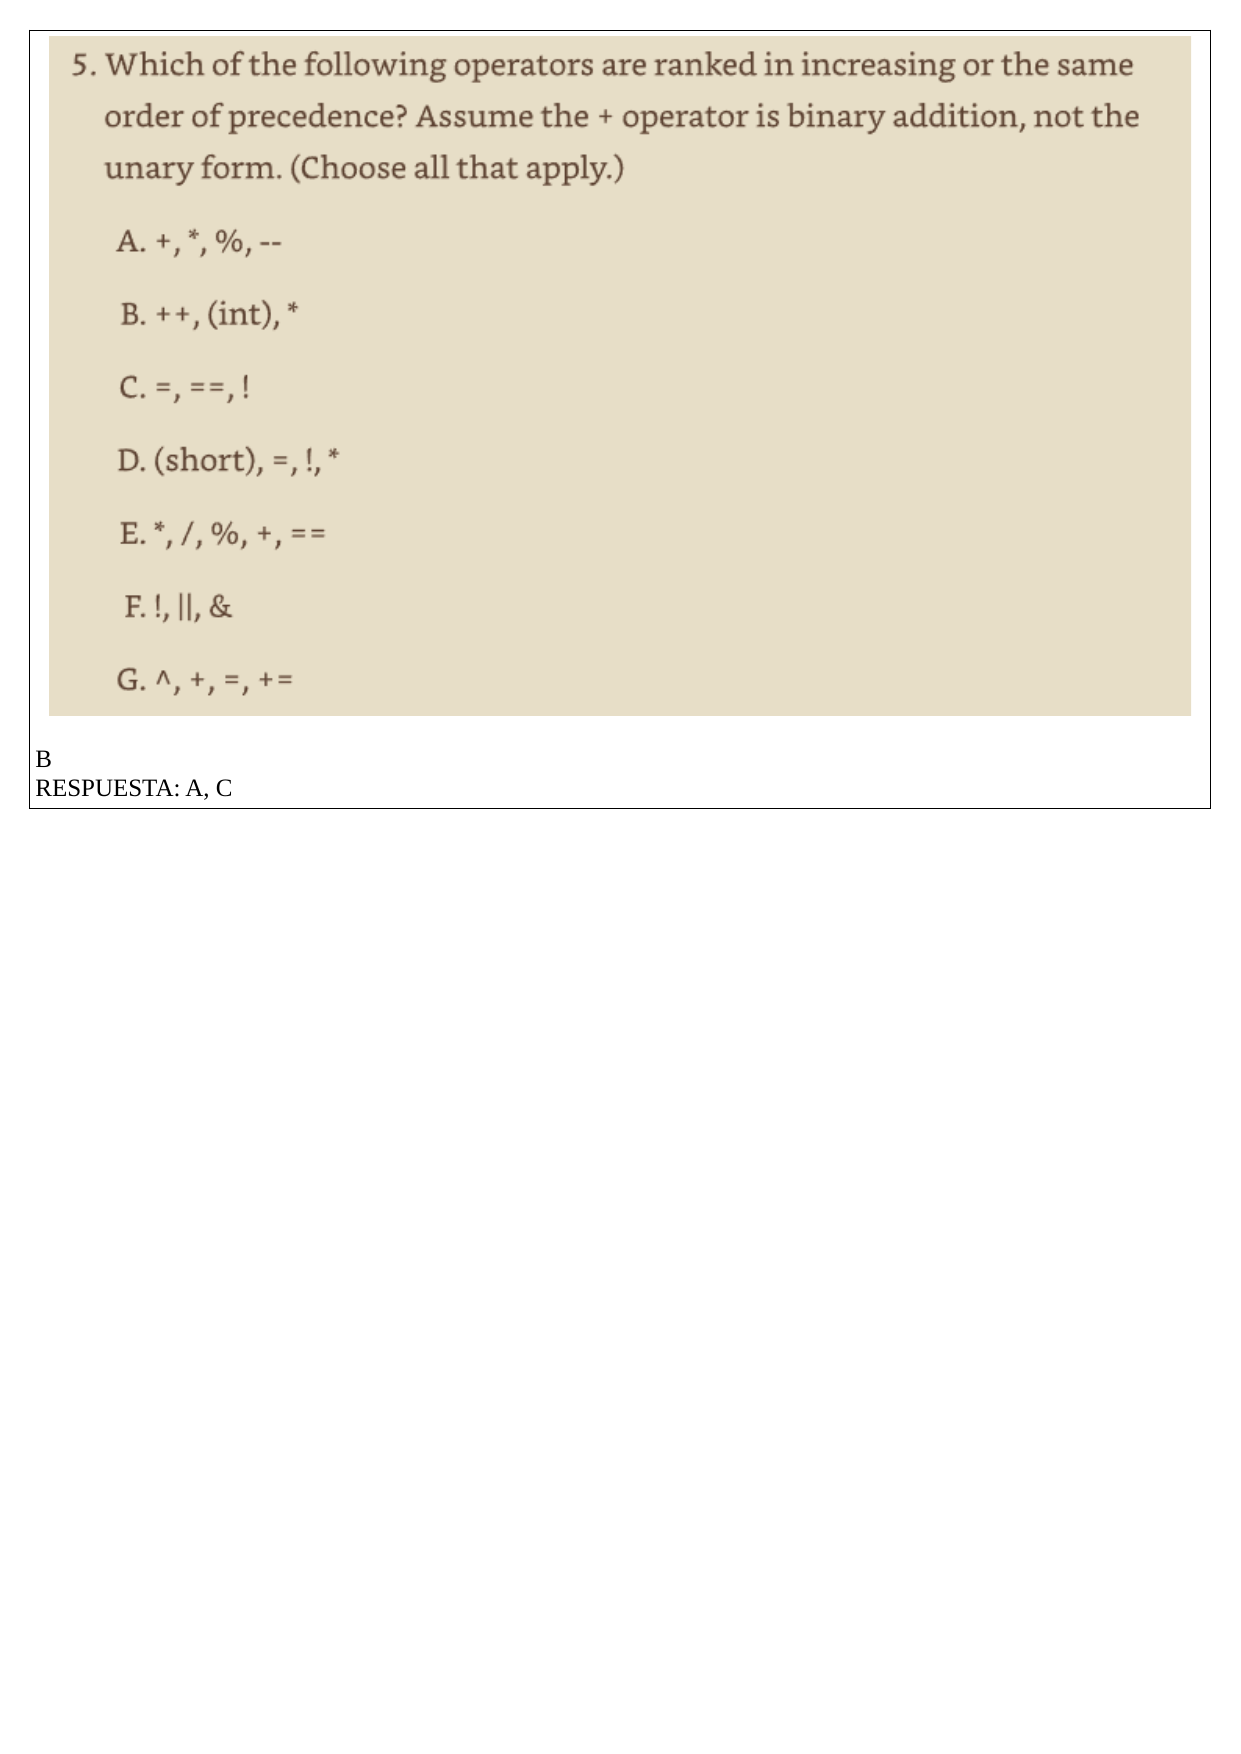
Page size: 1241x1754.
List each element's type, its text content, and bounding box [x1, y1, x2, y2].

picture [49, 36, 1192, 716]
table_cell B RESPUESTA: A, C [30, 31, 1210, 808]
